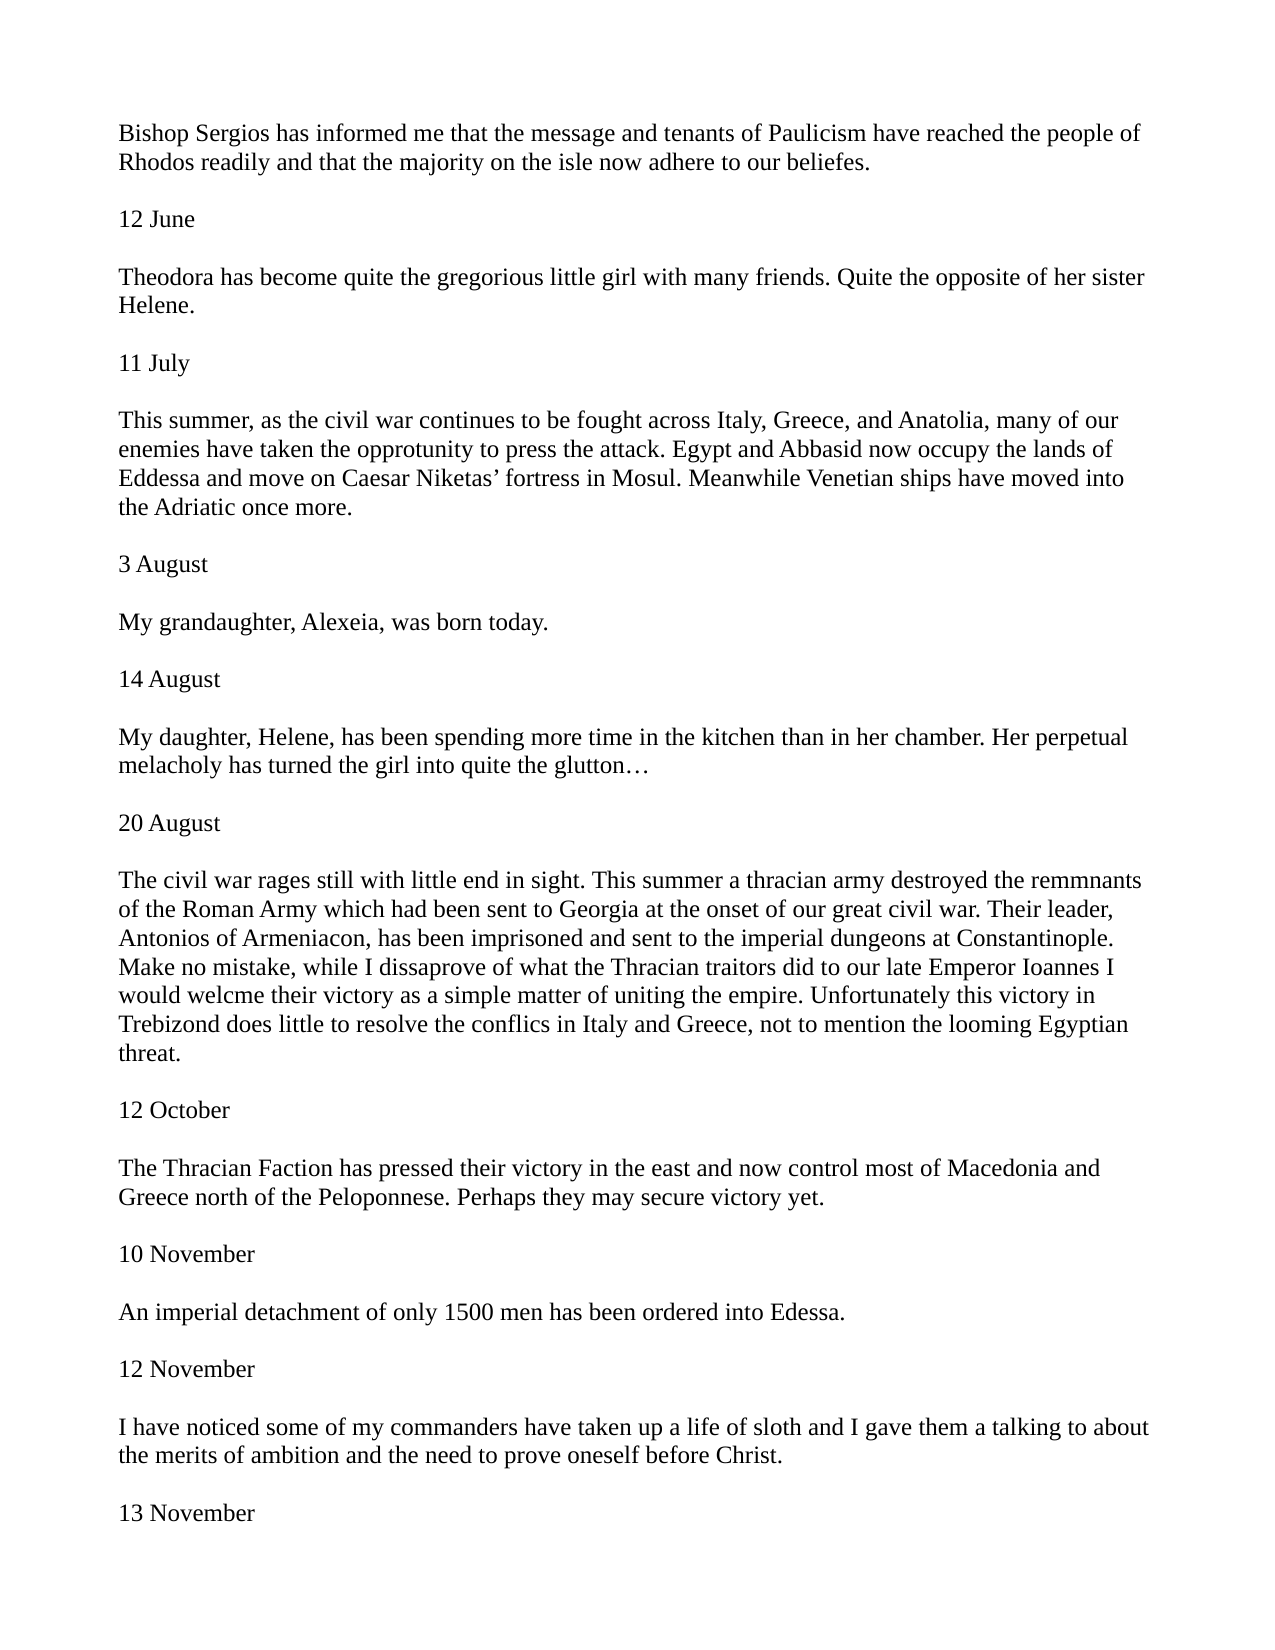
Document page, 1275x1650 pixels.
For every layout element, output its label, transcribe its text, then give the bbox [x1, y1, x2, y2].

text This summer, as the civil war continues to be fought across Italy, Greece, and Anatolia, many of our enemies have taken the opprotunity to press the attack. Egypt and Abbasid now occupy the lands of Eddessa and move on Caesar Niketas’ fortress in Mosul. Meanwhile Venetian ships have moved into the Adriatic once more. [118, 406, 1157, 521]
text 20 August [118, 808, 1157, 837]
text 12 June [118, 204, 1157, 233]
text Bishop Sergios has informed me that the message and tenants of Paulicism have reached the people of Rhodos readily and that the majority on the isle now adhere to our beliefes. [118, 118, 1157, 176]
text 12 November [118, 1354, 1157, 1383]
text My daughter, Helene, has been spending more time in the kitchen than in her chamber. Her perpetual melacholy has turned the girl into quite the glutton… [118, 722, 1157, 779]
text 12 October [118, 1096, 1157, 1124]
text 11 July [118, 348, 1157, 377]
text 14 August [118, 664, 1157, 693]
text 3 August [118, 549, 1157, 578]
text The civil war rages still with little end in sight. This summer a thracian army destroyed the remmnants of the Roman Army which had been sent to Georgia at the onset of our great civil war. Their leader, Antonios of Armeniacon, has been imprisoned and sent to the imperial dungeons at Constantinople. Make no mistake, while I dissaprove of what the Thracian traitors did to our late Emperor Ioannes I would welcme their victory as a simple matter of uniting the empire. Unfortunately this victory in Trebizond does little to resolve the conflics in Italy and Greece, not to mention the looming Egyptian threat. [118, 866, 1157, 1067]
text Theodora has become quite the gregorious little girl with many friends. Quite the opposite of her sister Helene. [118, 262, 1157, 319]
text I have noticed some of my commanders have taken up a life of sloth and I gave them a talking to about the merits of ambition and the need to prove oneself before Christ. [118, 1383, 1157, 1469]
text An imperial detachment of only 1500 men has been ordered into Edessa. [118, 1297, 1157, 1326]
text My grandaughter, Alexeia, was born today. [118, 607, 1157, 636]
text 13 November [118, 1498, 1157, 1527]
text The Thracian Faction has pressed their victory in the east and now control most of Macedonia and Greece north of the Peloponnese. Perhaps they may secure victory yet. [118, 1124, 1157, 1211]
text 10 November [118, 1239, 1157, 1268]
